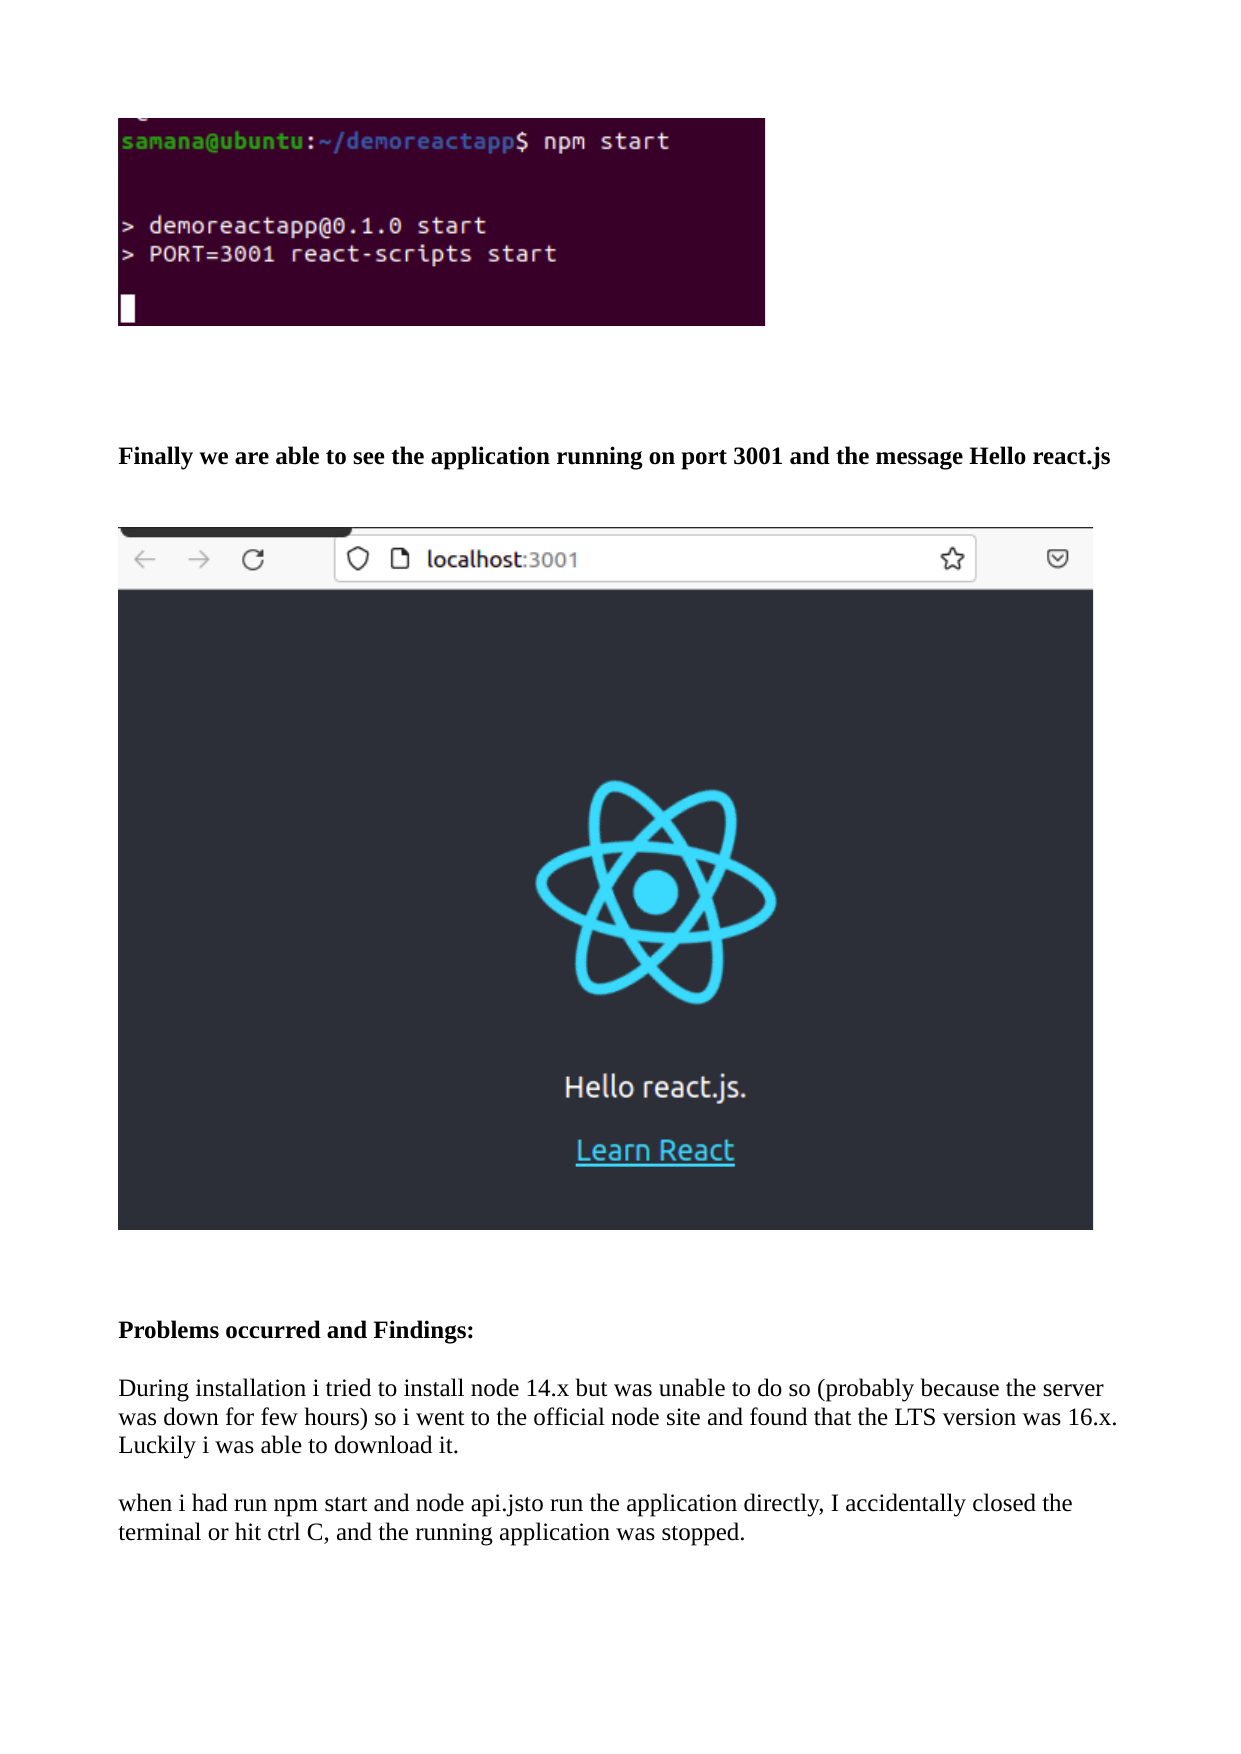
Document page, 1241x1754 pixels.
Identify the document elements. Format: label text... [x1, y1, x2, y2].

picture [118, 527, 1094, 1230]
text Finally we are able to see the application running on port 3001 and the message Hello react.js [118, 441, 1122, 470]
text when i had run npm start and node api.jsto run the application directly, I accidentally closed the terminal or hit ctrl C, and the running application was stopped. [118, 1488, 1122, 1546]
picture [118, 118, 765, 326]
text Problems occurred and Findings: [118, 1316, 1122, 1344]
text During installation i tried to install node 14.x but was unable to do so (probably because the server was down for few hours) so i went to the official node site and found that the LTS version was 16.x. Luckily i was able to download it. [118, 1373, 1122, 1459]
